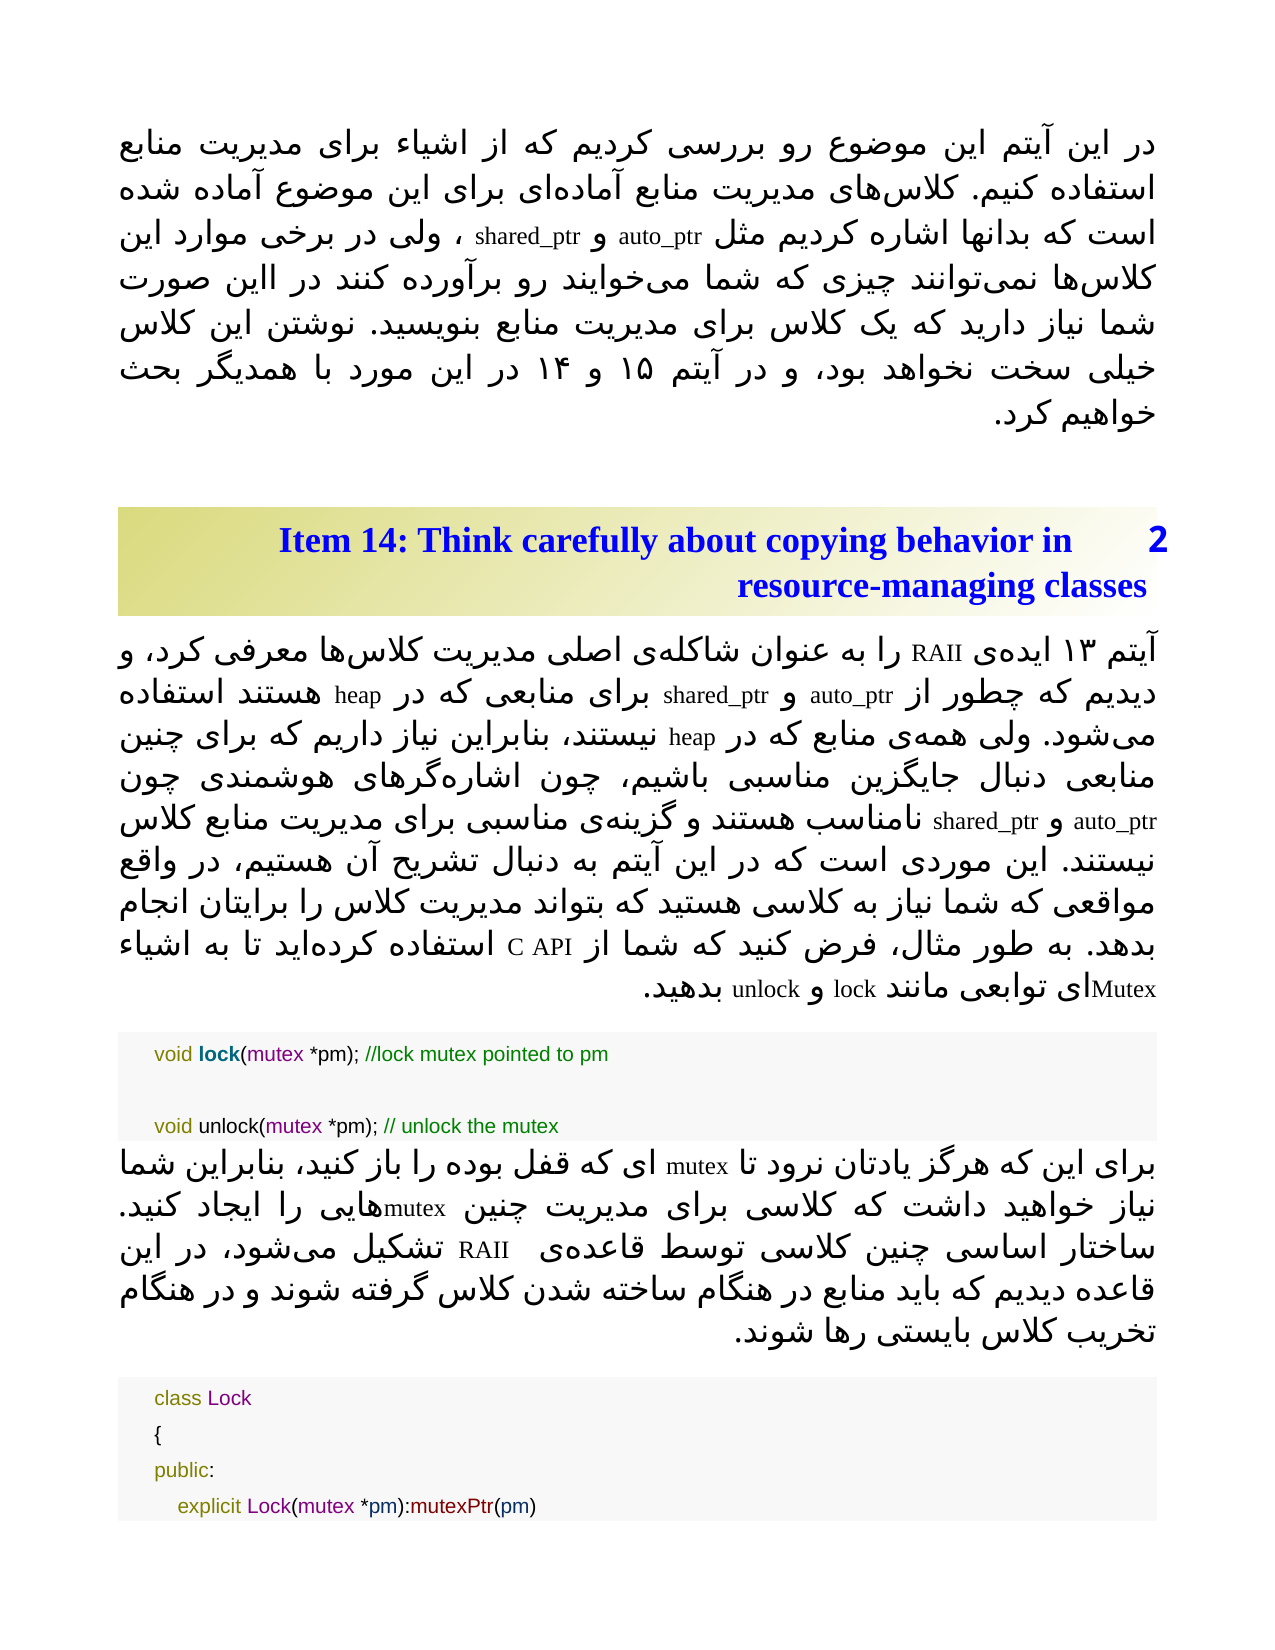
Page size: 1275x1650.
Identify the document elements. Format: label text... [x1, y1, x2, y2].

text explicit Lock(mutex *pm):mutexPtr(pm) [118, 1485, 1157, 1521]
text void unlock(mutex *pm); // unlock the mutex [118, 1104, 1157, 1141]
text public: [118, 1449, 1157, 1485]
text آیتم ۱۳ ایده‌ی RAII را به عنوان شاکله‌ی اصلی مدیریت کلاس‌ها معرفی کرد، و دیدیم که چطور از auto_ptr و shared_ptr برای منابعی که در heap هستند استفاده می‌شود. ولی همه‌ی منابع که در heap نیستند، بنابراین نیاز داریم که برای چنین منابعی دنبال جایگزین مناسبی باشیم، چون اشاره‌گر‌های هوشمندی چون auto_ptr و shared_ptr نامناسب هستند و گزینه‌ی مناسبی برای مدیریت منابع کلاس نیستند. این موردی است که در این آیتم به دنبال تشریح آن هستیم، در واقع مواقعی که شما نیاز به کلاسی هستید که بتواند مدیریت کلاس را برایتان انجام بدهد. به طور مثال، فرض کنید که شما از C API استفاده کرده‌اید تا به اشیاء Mutex‌ای توابعی مانند lock و unlock بدهید. [118, 628, 1157, 1006]
subtitle Item 14: Think carefully about copying behavior in resource-managing classes [118, 508, 1157, 616]
text در این آیتم این موضوع رو بررسی کردیم که از اشیاء برای مدیریت منابع استفاده کنیم. کلاس‌های مدیریت منابع آماده‌ای برای این موضوع آماده شده است که بدانها اشاره کردیم مثل auto_ptr و shared_ptr ، ولی در برخی موارد این کلاس‌ها نمی‌توانند چیزی که شما می‌خوایند رو برآورده کنند در ااین صورت شما نیاز دارید که یک کلاس برای مدیریت منابع بنویسید. نوشتن این کلاس خیلی سخت نخواهد بود، و در آیتم ۱۵ و ۱۴ در این مورد با همدیگر بحث خواهیم کرد. [118, 118, 1157, 433]
text { [118, 1413, 1157, 1449]
text void lock(mutex *pm); //lock mutex pointed to pm [118, 1032, 1157, 1068]
text برای این که هرگز یادتان نرود تا mutex ای که قفل بوده را باز کنید، بنابراین شما نیاز خواهید داشت که کلاسی برای مدیریت چنین mutex‌هایی را ایجاد کنید. ساختار اساسی چنین کلاسی توسط قاعده‌ی RAII تشکیل می‌شود، در این قاعده دیدیم که باید منابع در هنگام ساخته شدن کلاس گرفته شوند و در هنگام تخریب کلاس بایستی رها شوند. [118, 1141, 1157, 1351]
text class Lock [118, 1377, 1157, 1413]
